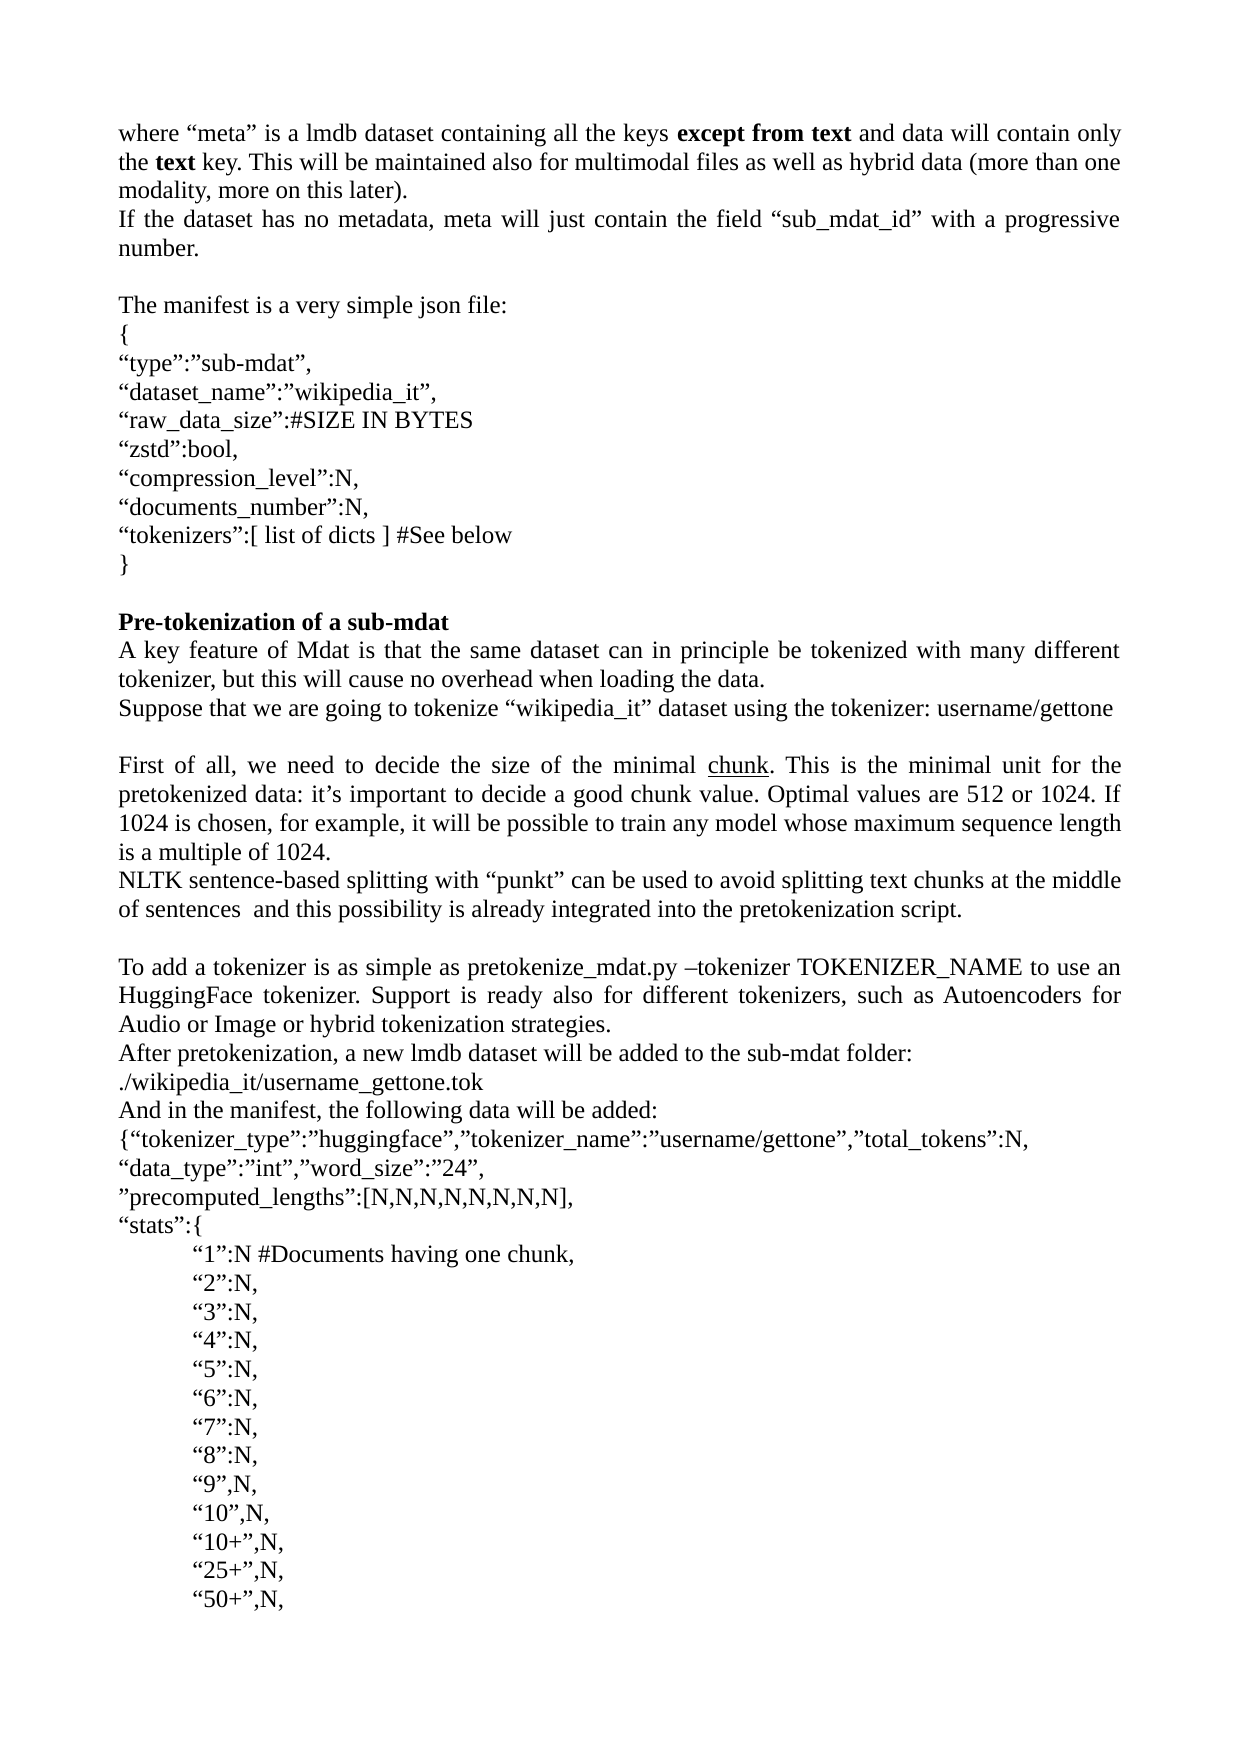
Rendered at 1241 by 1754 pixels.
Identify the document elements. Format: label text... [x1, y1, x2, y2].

text { [118, 319, 1122, 348]
text “documents_number”:N, [118, 492, 1122, 521]
text A key feature of Mdat is that the same dataset can in principle be tokenized with many different tokenizer, but this will cause no overhead when loading the data. [118, 636, 1122, 693]
text “6”:N, [118, 1383, 1122, 1412]
text First of all, we need to decide the size of the minimal chunk. This is the minimal unit for the pretokenized data: it’s important to decide a good chunk value. Optimal values are 512 or 1024. If 1024 is chosen, for example, it will be possible to train any model whose maximum sequence length is a multiple of 1024. [118, 751, 1122, 866]
text “25+”,N, [118, 1556, 1122, 1584]
text “dataset_name”:”wikipedia_it”, [118, 377, 1122, 406]
text “zstd”:bool, [118, 434, 1122, 463]
text {“tokenizer_type”:”huggingface”,”tokenizer_name”:”username/gettone”,”total_tokens”:N, [118, 1124, 1122, 1153]
text “raw_data_size”:#SIZE IN BYTES [118, 406, 1122, 434]
text ./wikipedia_it/username_gettone.tok [118, 1067, 1122, 1096]
text “2”:N, [118, 1268, 1122, 1297]
text “8”:N, [118, 1441, 1122, 1469]
text “10”,N, [118, 1498, 1122, 1527]
text NLTK sentence-based splitting with “punkt” can be used to avoid splitting text chunks at the middle of sentences and this possibility is already integrated into the pretokenization script. [118, 866, 1122, 923]
text “type”:”sub-mdat”, [118, 348, 1122, 377]
text where “meta” is a lmdb dataset containing all the keys except from text and data will contain only the text key. This will be maintained also for multimodal files as well as hybrid data (more than one modality, more on this later). [118, 118, 1122, 204]
text “50+”,N, [118, 1584, 1122, 1613]
text “7”:N, [118, 1412, 1122, 1441]
text “10+”,N, [118, 1527, 1122, 1556]
text Suppose that we are going to tokenize “wikipedia_it” dataset using the tokenizer: username/gettone [118, 693, 1122, 722]
text “1”:N #Documents having one chunk, [118, 1239, 1122, 1268]
text “tokenizers”:[ list of dicts ] #See below [118, 521, 1122, 549]
text ”precomputed_lengths”:[N,N,N,N,N,N,N,N], [118, 1182, 1122, 1211]
text If the dataset has no metadata, meta will just contain the field “sub_mdat_id” with a progressive number. [118, 204, 1122, 262]
text } [118, 549, 1122, 578]
text “stats”:{ [118, 1211, 1122, 1239]
text And in the manifest, the following data will be added: [118, 1096, 1122, 1124]
text “9”,N, [118, 1469, 1122, 1498]
text To add a tokenizer is as simple as pretokenize_mdat.py –tokenizer TOKENIZER_NAME to use an HuggingFace tokenizer. Support is ready also for different tokenizers, such as Autoencoders for Audio or Image or hybrid tokenization strategies. [118, 952, 1122, 1038]
text “compression_level”:N, [118, 463, 1122, 492]
text “3”:N, [118, 1297, 1122, 1326]
text “5”:N, [118, 1354, 1122, 1383]
text The manifest is a very simple json file: [118, 291, 1122, 319]
text “data_type”:”int”,”word_size”:”24”, [118, 1153, 1122, 1182]
text “4”:N, [118, 1326, 1122, 1354]
text After pretokenization, a new lmdb dataset will be added to the sub-mdat folder: [118, 1038, 1122, 1067]
text Pre-tokenization of a sub-mdat [118, 607, 1122, 636]
